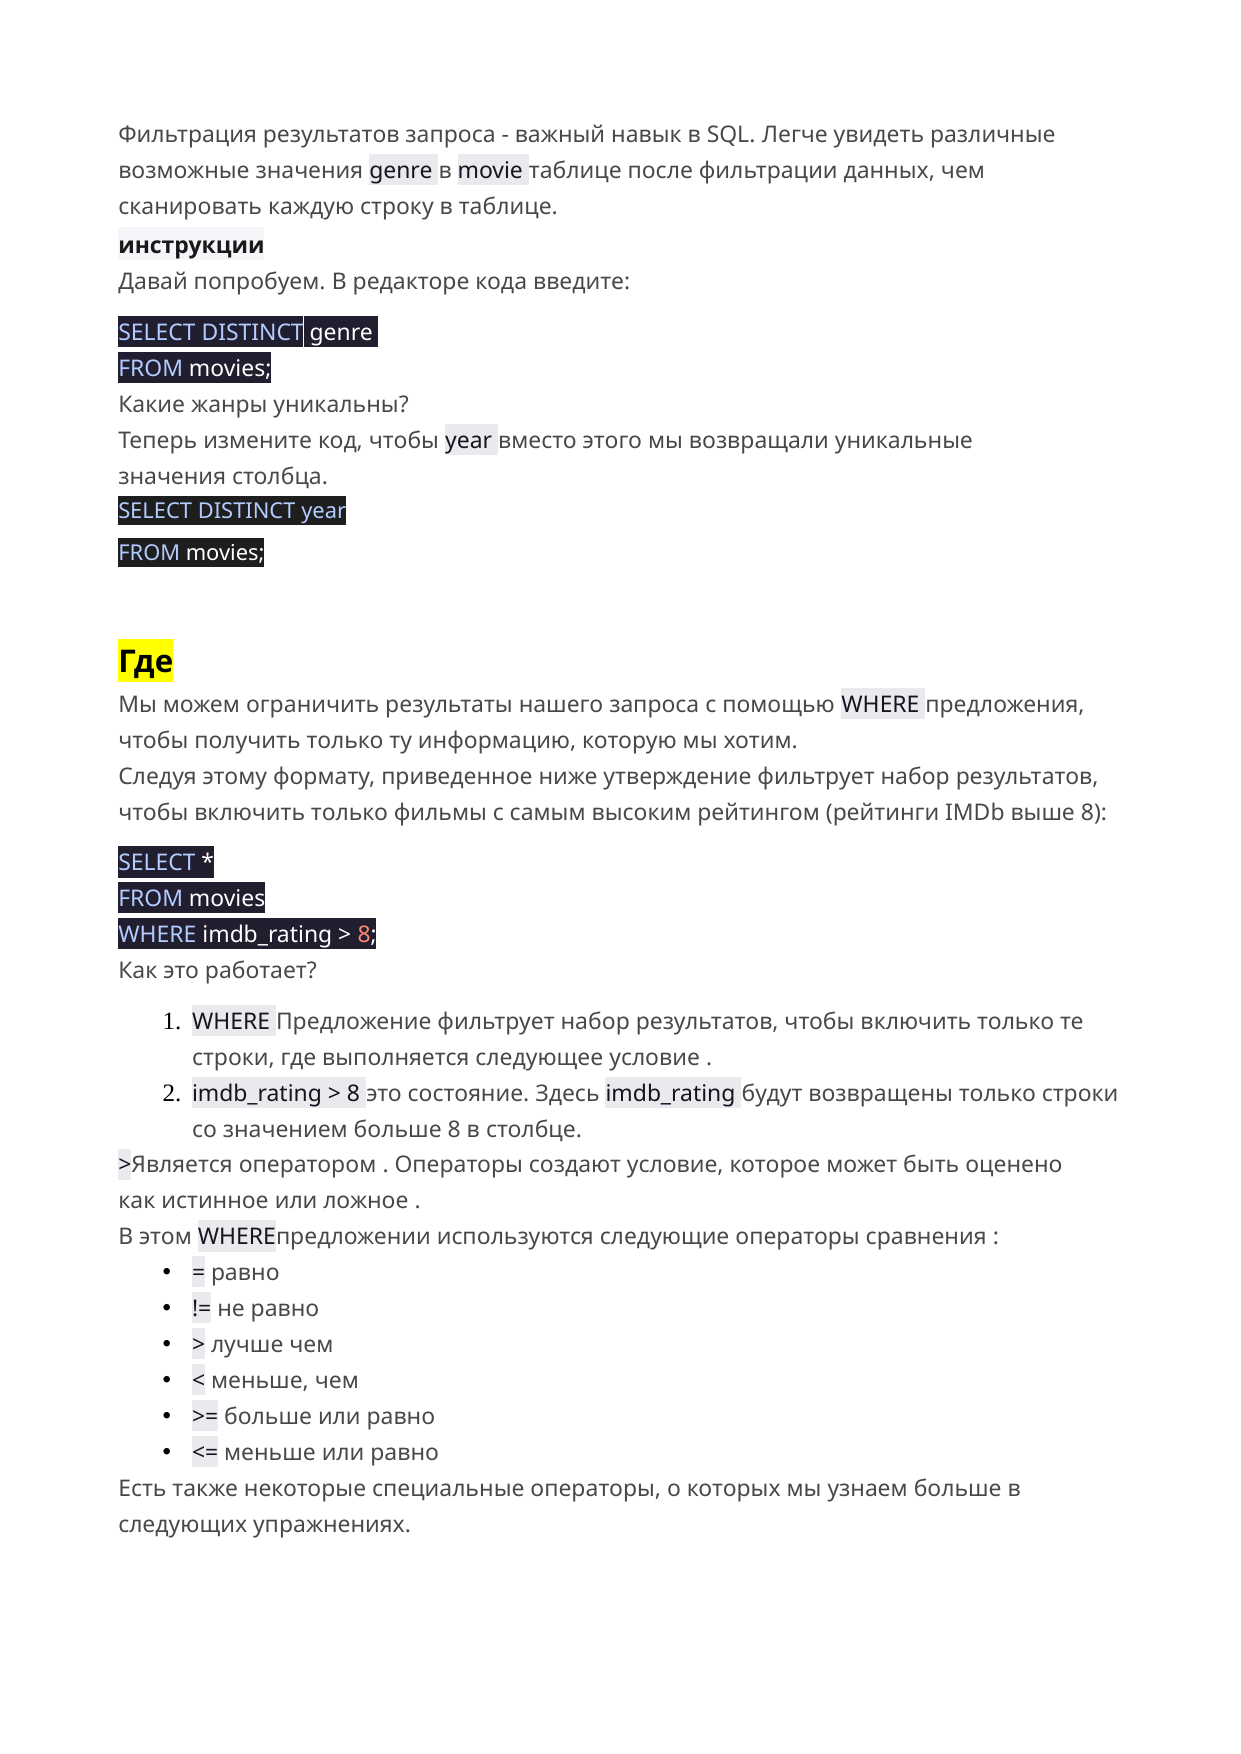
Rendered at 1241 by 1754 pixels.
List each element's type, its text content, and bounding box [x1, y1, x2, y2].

text FROM movies; [118, 530, 1122, 567]
text SELECT DISTINCT genre [118, 316, 1122, 347]
text Как это работает? [118, 954, 1122, 985]
text FROM movies [118, 882, 1122, 913]
text >Является оператором . Операторы создают условие, которое может быть оценено как истинное или ложное . [118, 1148, 1122, 1216]
text WHERE imdb_rating > 8; [118, 918, 1122, 949]
subtitle инструкции [118, 226, 1122, 260]
list >= больше или равно [162, 1400, 1122, 1431]
text Следуя этому формату, приведенное ниже утверждение фильтрует набор результатов, чтобы включить только фильмы с самым высоким рейтингом (рейтинги IMDb выше 8): [118, 760, 1122, 827]
text FROM movies; [118, 352, 1122, 383]
text Давай попробуем. В редакторе кода введите: [118, 265, 1122, 297]
list = равно [162, 1256, 1122, 1287]
text Мы можем ограничить результаты нашего запроса с помощью WHERE предложения, чтобы получить только ту информацию, которую мы хотим. [118, 688, 1122, 755]
text SELECT * [118, 846, 1122, 878]
text Теперь измените код, чтобы year вместо этого мы возвращали уникальные значения столбца. [118, 424, 1122, 491]
list WHERE Предложение фильтрует набор результатов, чтобы включить только те строки, где выполняется следующее условие . [162, 1005, 1122, 1072]
list < меньше, чем [162, 1364, 1122, 1395]
text Какие жанры уникальны? [118, 388, 1122, 419]
list > лучше чем [162, 1328, 1122, 1359]
list imdb_rating > 8 это состояние. Здесь imdb_rating будут возвращены только строки со значением больше 8 в столбце. [162, 1077, 1122, 1144]
text Есть также некоторые специальные операторы, о которых мы узнаем больше в следующих упражнениях. [118, 1472, 1122, 1539]
text Где [118, 639, 1122, 682]
text Фильтрация результатов запроса - важный навык в SQL. Легче увидеть различные возможные значения genre в movie таблице после фильтрации данных, чем сканировать каждую строку в таблице. [118, 118, 1122, 221]
list != не равно [162, 1292, 1122, 1323]
list <= меньше или равно [162, 1436, 1122, 1467]
text В этом WHEREпредложении используются следующие операторы сравнения : [118, 1220, 1122, 1252]
text SELECT DISTINCT year [118, 496, 1122, 525]
